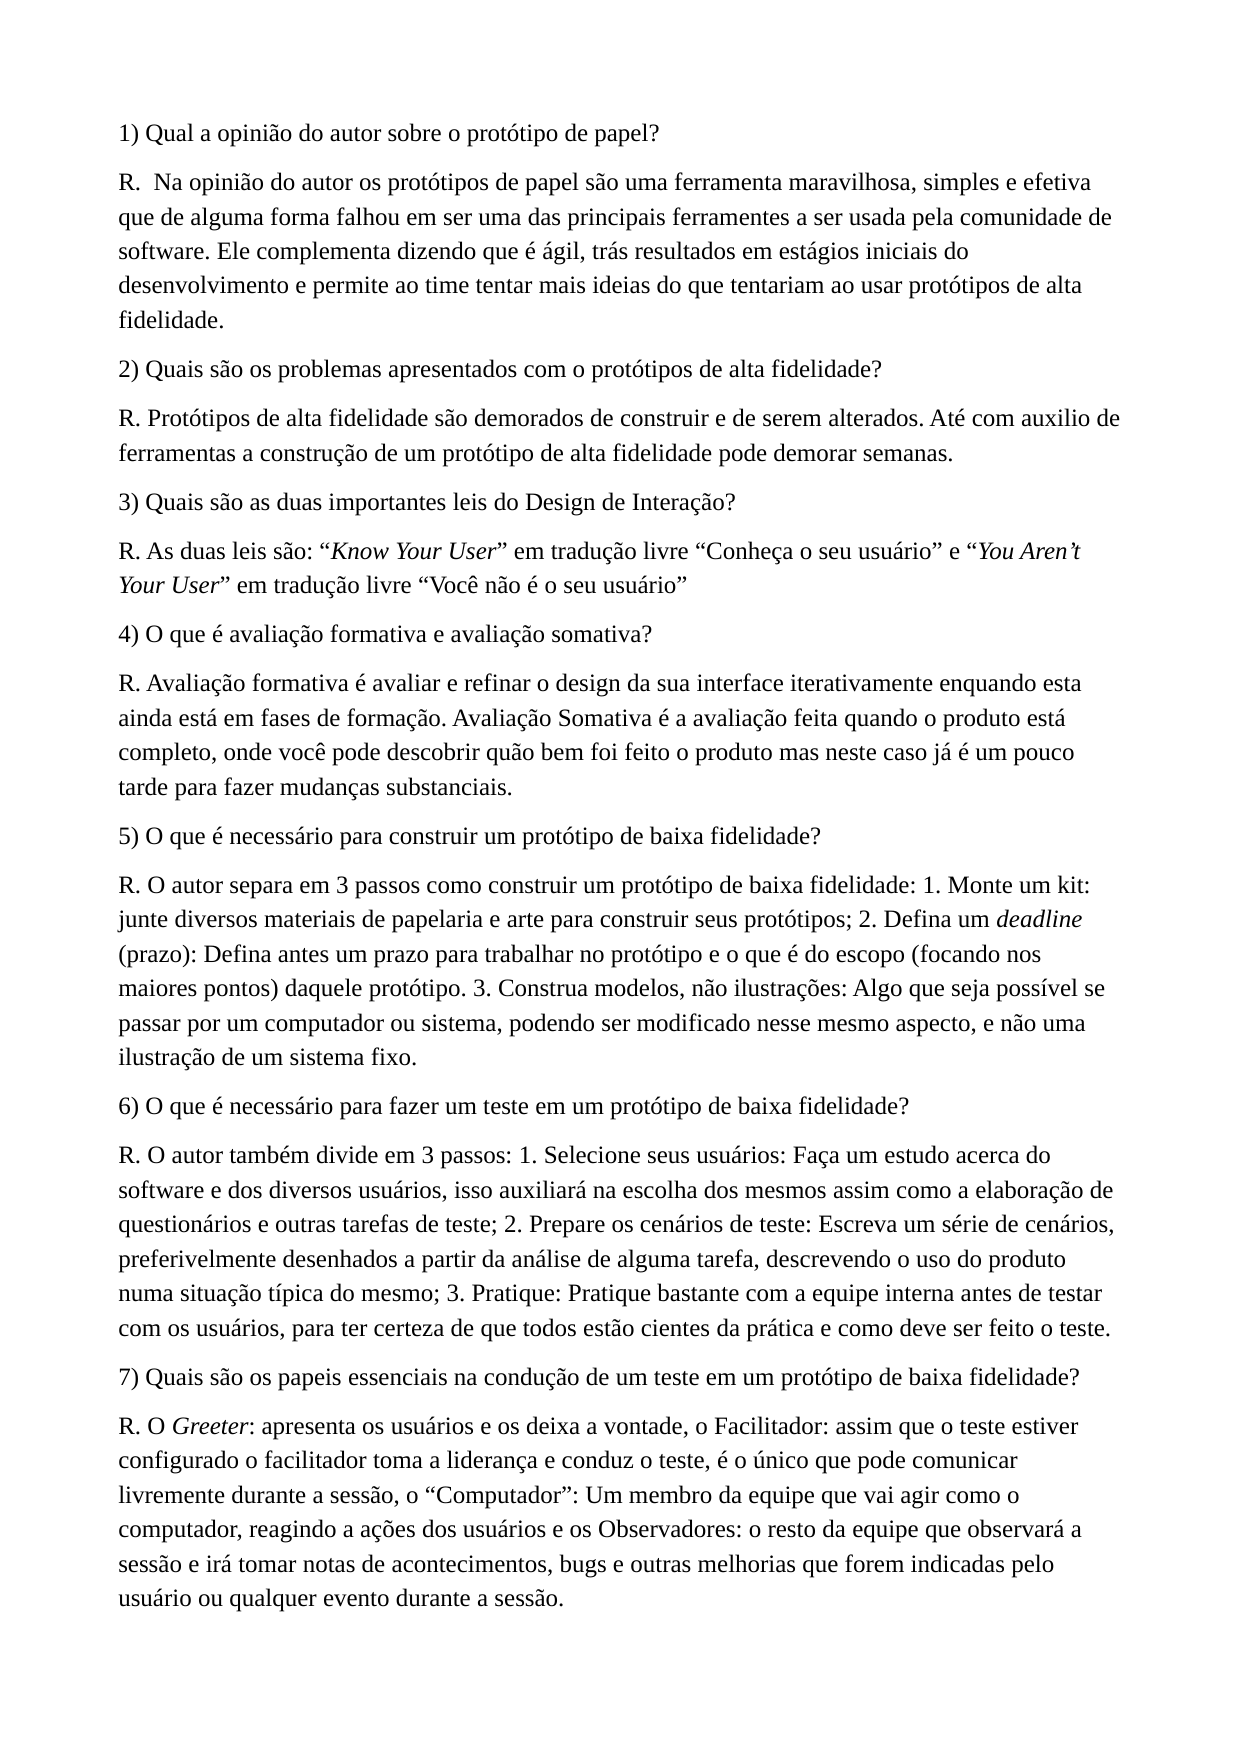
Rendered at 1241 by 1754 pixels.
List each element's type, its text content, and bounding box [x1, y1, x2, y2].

text R. Avaliação formativa é avaliar e refinar o design da sua interface iterativamente enquando esta ainda está em fases de formação. Avaliação Somativa é a avaliação feita quando o produto está completo, onde você pode descobrir quão bem foi feito o produto mas neste caso já é um pouco tarde para fazer mudanças substanciais. [118, 668, 1122, 801]
text 7) Quais são os papeis essenciais na condução de um teste em um protótipo de baixa fidelidade? [118, 1362, 1122, 1391]
text 1) Qual a opinião do autor sobre o protótipo de papel? [118, 118, 1122, 147]
text R. O autor também divide em 3 passos: 1. Selecione seus usuários: Faça um estudo acerca do software e dos diversos usuários, isso auxiliará na escolha dos mesmos assim como a elaboração de questionários e outras tarefas de teste; 2. Prepare os cenários de teste: Escreva um série de cenários, preferivelmente desenhados a partir da análise de alguma tarefa, descrevendo o uso do produto numa situação típica do mesmo; 3. Pratique: Pratique bastante com a equipe interna antes de testar com os usuários, para ter certeza de que todos estão cientes da prática e como deve ser feito o teste. [118, 1141, 1122, 1342]
text 4) O que é avaliação formativa e avaliação somativa? [118, 619, 1122, 648]
text R. O Greeter: apresenta os usuários e os deixa a vontade, o Facilitador: assim que o teste estiver configurado o facilitador toma a liderança e conduz o teste, é o único que pode comunicar livremente durante a sessão, o “Computador”: Um membro da equipe que vai agir como o computador, reagindo a ações dos usuários e os Observadores: o resto da equipe que observará a sessão e irá tomar notas de acontecimentos, bugs e outras melhorias que forem indicadas pelo usuário ou qualquer evento durante a sessão. [118, 1411, 1122, 1612]
text R. As duas leis são: “Know Your User” em tradução livre “Conheça o seu usuário” e “You Aren’t Your User” em tradução livre “Você não é o seu usuário” [118, 536, 1122, 599]
text 2) Quais são os problemas apresentados com o protótipos de alta fidelidade? [118, 354, 1122, 383]
text R. Na opinião do autor os protótipos de papel são uma ferramenta maravilhosa, simples e efetiva que de alguma forma falhou em ser uma das principais ferramentes a ser usada pela comunidade de software. Ele complementa dizendo que é ágil, trás resultados em estágios iniciais do desenvolvimento e permite ao time tentar mais ideias do que tentariam ao usar protótipos de alta fidelidade. [118, 167, 1122, 334]
text 5) O que é necessário para construir um protótipo de baixa fidelidade? [118, 821, 1122, 850]
text R. Protótipos de alta fidelidade são demorados de construir e de serem alterados. Até com auxilio de ferramentas a construção de um protótipo de alta fidelidade pode demorar semanas. [118, 403, 1122, 466]
text R. O autor separa em 3 passos como construir um protótipo de baixa fidelidade: 1. Monte um kit: junte diversos materiais de papelaria e arte para construir seus protótipos; 2. Defina um deadline (prazo): Defina antes um prazo para trabalhar no protótipo e o que é do escopo (focando nos maiores pontos) daquele protótipo. 3. Construa modelos, não ilustrações: Algo que seja possível se passar por um computador ou sistema, podendo ser modificado nesse mesmo aspecto, e não uma ilustração de um sistema fixo. [118, 870, 1122, 1071]
text 3) Quais são as duas importantes leis do Design de Interação? [118, 487, 1122, 516]
text 6) O que é necessário para fazer um teste em um protótipo de baixa fidelidade? [118, 1091, 1122, 1120]
